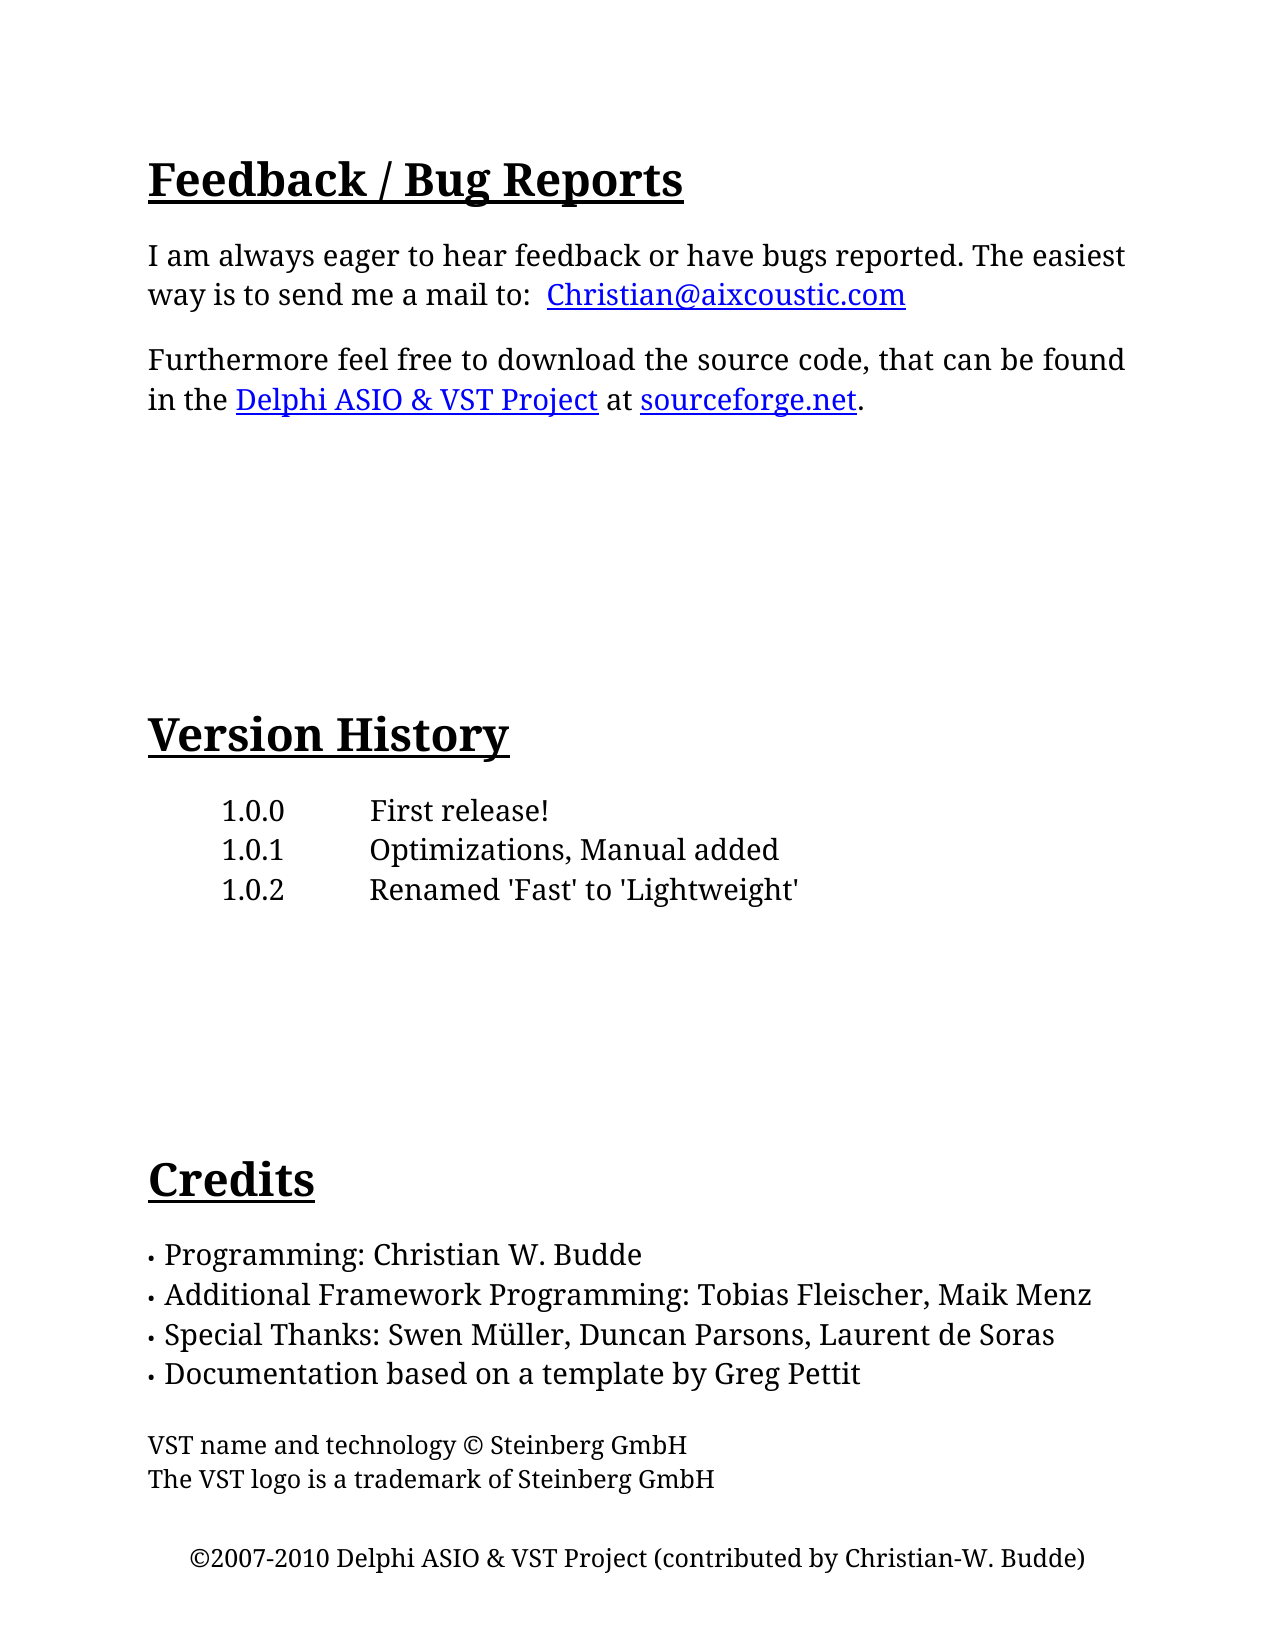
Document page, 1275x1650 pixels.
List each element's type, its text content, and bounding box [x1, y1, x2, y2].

text • Programming: Christian W. Budde [148, 1234, 1127, 1274]
subtitle Version History [148, 702, 1127, 765]
text The VST logo is a trademark of Steinberg GmbH [148, 1461, 1127, 1495]
list First release! [221, 790, 1127, 829]
list 1.0.2 Renamed 'Fast' to 'Lightweight' [221, 869, 1127, 909]
subtitle Credits [148, 1147, 1127, 1209]
text I am always eager to hear feedback or have bugs reported. The easiest way is to send me a mail to: Christian@aixcoustic.com [148, 235, 1127, 314]
text VST name and technology © Steinberg GmbH [148, 1427, 1127, 1461]
text Furthermore feel free to download the source code, that can be found in the Delphi ASIO & VST Project at sourceforge.net. [148, 339, 1127, 419]
text • Documentation based on a template by Greg Pettit [148, 1353, 1127, 1393]
text • Additional Framework Programming: Tobias Fleischer, Maik Menz [148, 1274, 1127, 1314]
text • Special Thanks: Swen Müller, Duncan Parsons, Laurent de Soras [148, 1314, 1127, 1353]
subtitle Feedback / Bug Reports [148, 148, 1127, 210]
list 1.0.1 Optimizations, Manual added [221, 829, 1127, 869]
